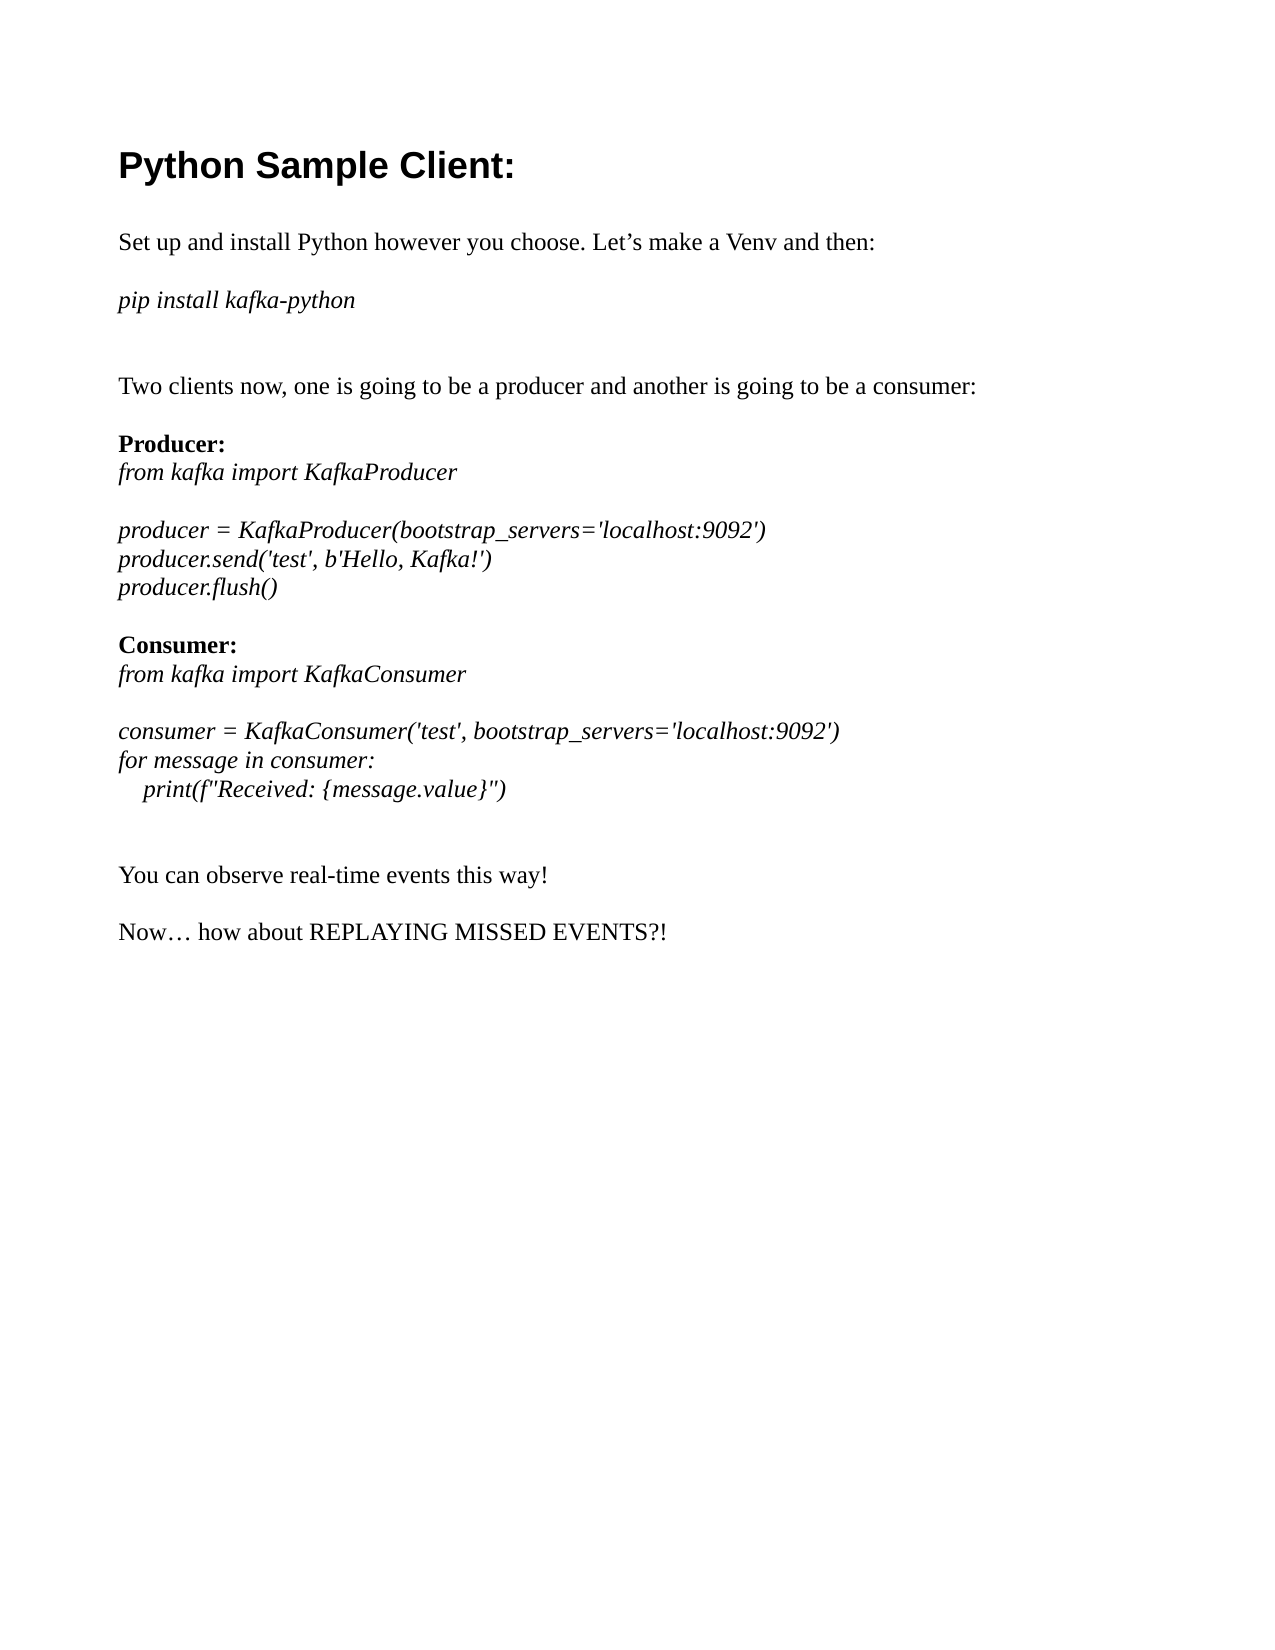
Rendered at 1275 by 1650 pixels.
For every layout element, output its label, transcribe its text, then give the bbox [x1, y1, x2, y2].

text producer = KafkaProducer(bootstrap_servers='localhost:9092') [118, 515, 1157, 544]
text from kafka import KafkaProducer [118, 457, 1157, 486]
text producer.send('test', b'Hello, Kafka!') [118, 544, 1157, 572]
text You can observe real-time events this way! [118, 860, 1157, 889]
text Now… how about REPLAYING MISSED EVENTS?! [118, 917, 1157, 946]
text pip install kafka-python [118, 285, 1157, 314]
text Set up and install Python however you choose. Let’s make a Venv and then: [118, 227, 1157, 256]
text Consumer: [118, 630, 1157, 659]
text for message in consumer: [118, 745, 1157, 774]
text consumer = KafkaConsumer('test', bootstrap_servers='localhost:9092') [118, 716, 1157, 745]
text from kafka import KafkaConsumer [118, 659, 1157, 687]
text Producer: [118, 429, 1157, 457]
text print(f"Received: {message.value}") [118, 774, 1157, 802]
text producer.flush() [118, 572, 1157, 601]
subtitle Python Sample Client: [118, 143, 1157, 186]
text Two clients now, one is going to be a producer and another is going to be a consumer: [118, 371, 1157, 400]
